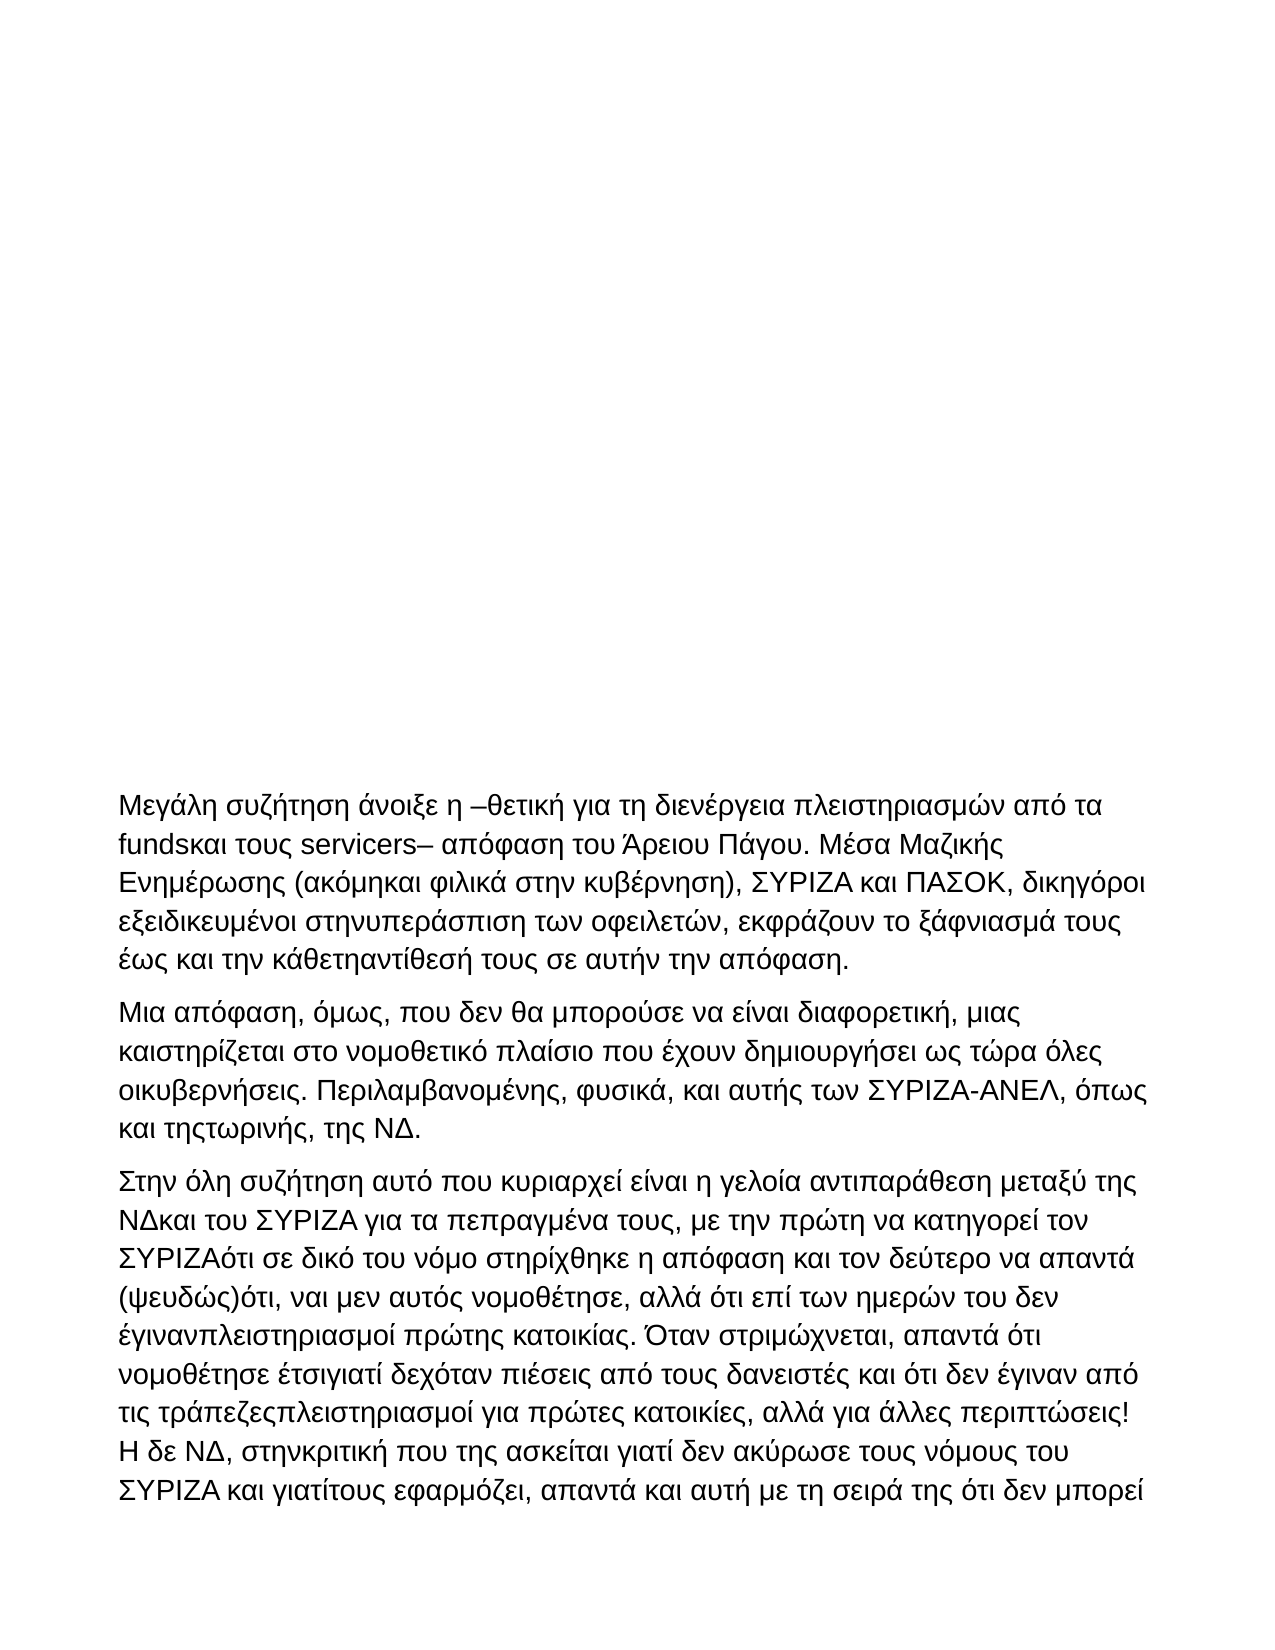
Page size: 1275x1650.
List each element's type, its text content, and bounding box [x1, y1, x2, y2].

text Μια απόφαση, όμως, που δεν θα μπορούσε να είναι διαφορετική, μιας καιστηρίζεται στο νομοθετικό πλαίσιο που έχουν δημιουργήσει ως τώρα όλες οικυβερνήσεις. Περιλαμβανομένης, φυσικά, και αυτής των ΣΥΡΙΖΑ-ΑΝΕΛ, όπως και τηςτωρινής, της ΝΔ. [118, 996, 1157, 1145]
text Μεγάλη συζήτηση άνοιξε η –θετική για τη διενέργεια πλειστηριασμών από τα fundsκαι τους servicers– απόφαση του Άρειου Πάγου. Μέσα Μαζικής Ενημέρωσης (ακόμηκαι φιλικά στην κυβέρνηση), ΣΥΡΙΖΑ και ΠΑΣΟΚ, δικηγόροι εξειδικευμένοι στηνυπεράσπιση των οφειλετών, εκφράζουν το ξάφνιασμά τους έως και την κάθετηαντίθεσή τους σε αυτήν την απόφαση. [118, 788, 1157, 976]
text Στην όλη συζήτηση αυτό που κυριαρχεί είναι η γελοία αντιπαράθεση μεταξύ της ΝΔκαι του ΣΥΡΙΖΑ για τα πεπραγμένα τους, με την πρώτη να κατηγορεί τον ΣΥΡΙΖΑότι σε δικό του νόμο στηρίχθηκε η απόφαση και τον δεύτερο να απαντά (ψευδώς)ότι, ναι μεν αυτός νομοθέτησε, αλλά ότι επί των ημερών του δεν έγινανπλειστηριασμοί πρώτης κατοικίας. Όταν στριμώχνεται, απαντά ότι νομοθέτησε έτσιγιατί δεχόταν πιέσεις από τους δανειστές και ότι δεν έγιναν από τις τράπεζεςπλειστηριασμοί για πρώτες κατοικίες, αλλά για άλλες περιπτώσεις! Η δε ΝΔ, στηνκριτική που της ασκείται γιατί δεν ακύρωσε τους νόμους του ΣΥΡΙΖΑ και γιατίτους εφαρμόζει, απαντά και αυτή με τη σειρά της ότι δεν μπορεί [118, 1164, 1157, 1506]
